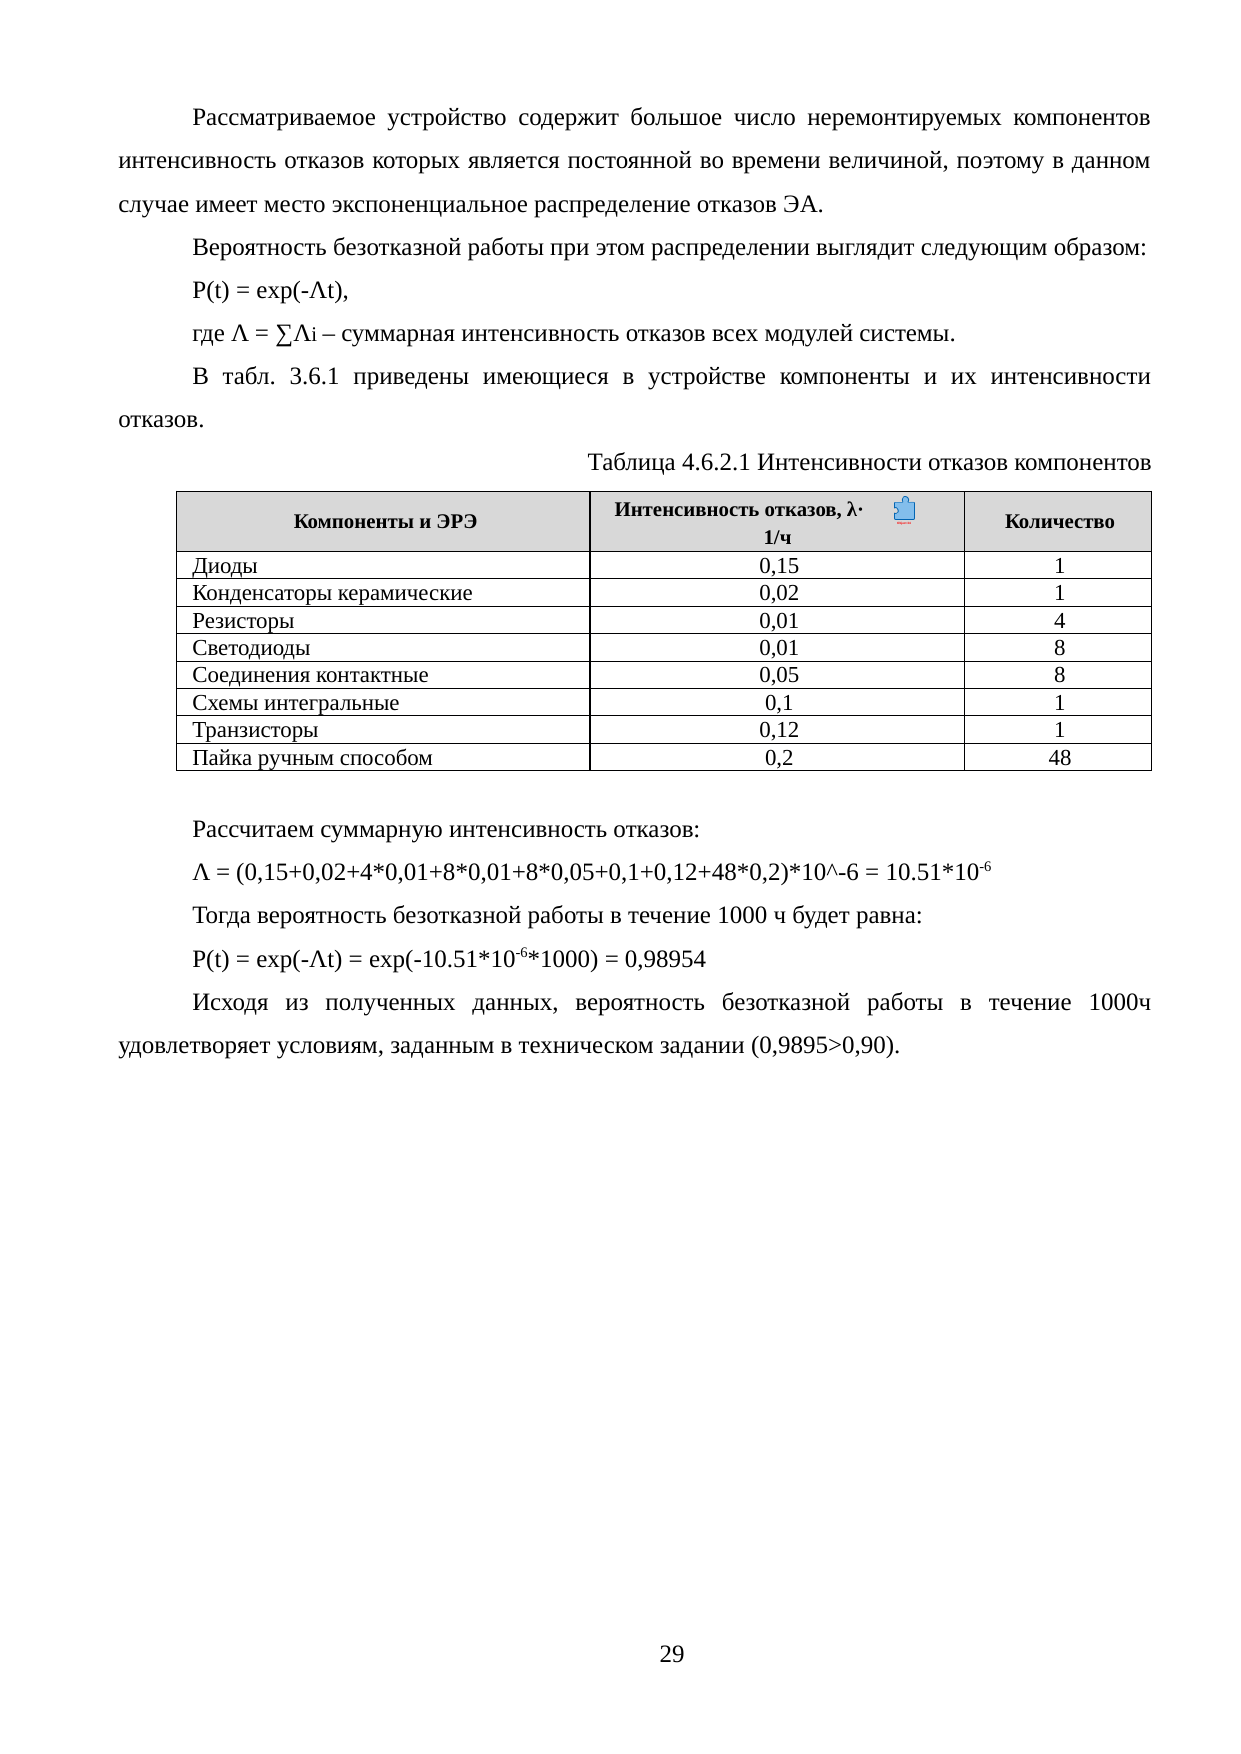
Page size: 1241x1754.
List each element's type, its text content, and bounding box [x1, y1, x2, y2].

table_header Интенсивность отказов, λ·1/ч [591, 492, 964, 551]
table_cell Диоды [177, 552, 589, 578]
table_cell 0,12 [591, 716, 964, 743]
table_header Компоненты и ЭРЭ [177, 492, 589, 551]
text Λ = (0,15+0,02+4*0,01+8*0,01+8*0,05+0,1+0,12+48*0,2)*10^-6 = 10.51*10-6 [118, 857, 1152, 886]
table_cell Конденсаторы керамические [177, 579, 589, 606]
table_cell 1 [965, 579, 1151, 606]
table_cell 1 [965, 716, 1151, 743]
table_cell 48 [965, 744, 1151, 770]
table_cell 0,02 [591, 579, 964, 606]
text Рассматриваемое устройство содержит большое число неремонтируемых компонентов интенсивность отказов которых является постоянной во времени величиной, поэтому в данном случае имеет место экспоненциальное распределение отказов ЭА. [118, 102, 1152, 217]
text P(t) = exp(-Λt), [118, 275, 1152, 304]
table_cell 8 [965, 634, 1151, 661]
text P(t) = exp(-Λt) = exp(-10.51*10-6*1000) = 0,98954 [118, 944, 1152, 972]
text Рассчитаем суммарную интенсивность отказов: [118, 814, 1152, 843]
text Тогда вероятность безотказной работы в течение 1000 ч будет равна: [118, 901, 1152, 929]
table_cell 8 [965, 662, 1151, 688]
table_cell Пайка ручным способом [177, 744, 589, 770]
text где Λ = ∑Λi – суммарная интенсивность отказов всех модулей системы. [118, 318, 1152, 347]
table_cell 0,05 [591, 662, 964, 688]
table_cell 0,01 [591, 607, 964, 633]
table_cell Транзисторы [177, 716, 589, 743]
table_cell 0,2 [591, 744, 964, 770]
table_cell 0,15 [591, 552, 964, 578]
text В табл. 3.6.1 приведены имеющиеся в устройстве компоненты и их интенсивности отказов. [118, 361, 1152, 433]
table_cell Светодиоды [177, 634, 589, 661]
table_cell 1 [965, 552, 1151, 578]
text Вероятность безотказной работы при этом распределении выглядит следующим образом: [118, 232, 1152, 261]
table_header Количество [965, 492, 1151, 551]
table_cell Резисторы [177, 607, 589, 633]
table_cell 4 [965, 607, 1151, 633]
text Таблица 4.6.2.1 Интенсивности отказов компонентов [118, 447, 1152, 476]
table_cell 0,1 [591, 689, 964, 715]
table_cell Соединения контактные [177, 662, 589, 688]
table_cell Схемы интегральные [177, 689, 589, 715]
table_cell 0,01 [591, 634, 964, 661]
text Исходя из полученных данных, вероятность безотказной работы в течение 1000ч удовлетворяет условиям, заданным в техническом задании (0,9895>0,90). [118, 987, 1152, 1059]
table_cell 1 [965, 689, 1151, 715]
